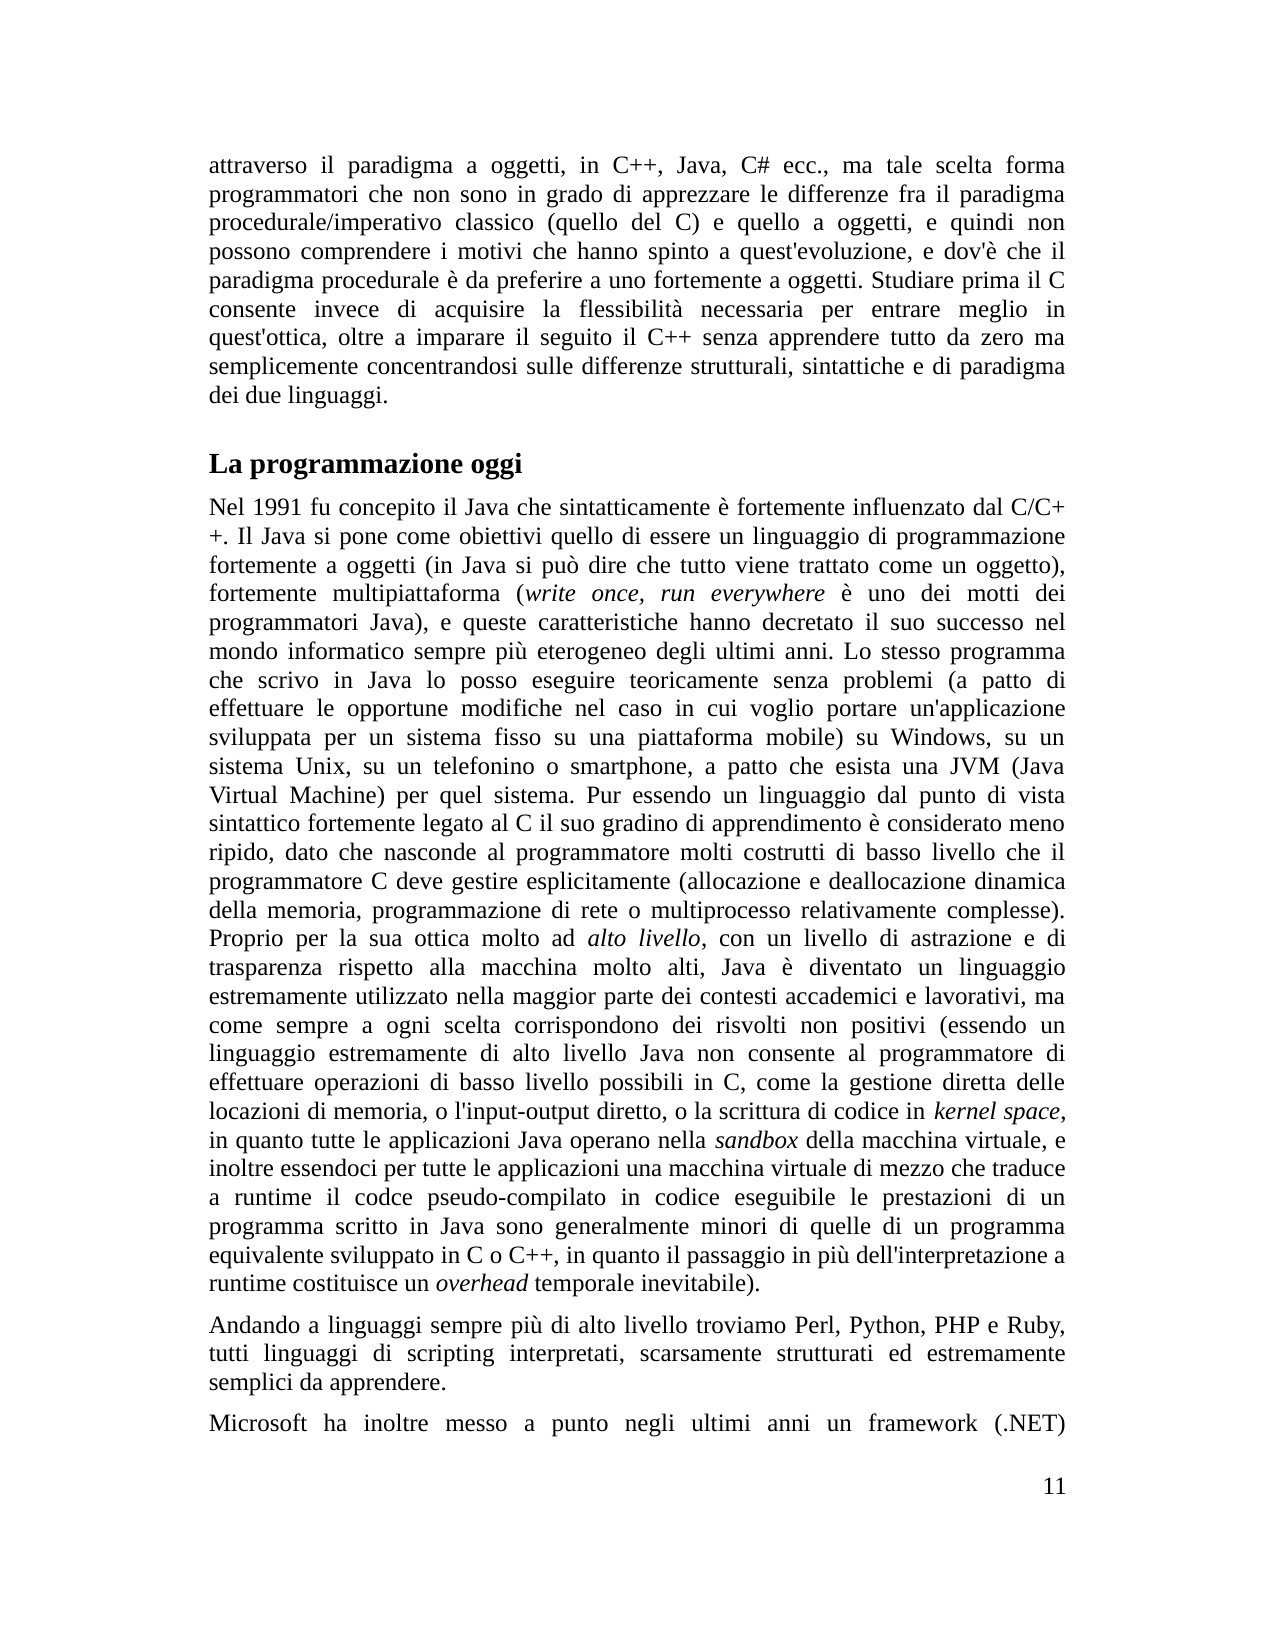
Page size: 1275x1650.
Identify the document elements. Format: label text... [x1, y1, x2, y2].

text Nel 1991 fu concepito il Java che sintatticamente è fortemente influenzato dal C/C++. Il Java si pone come obiettivi quello di essere un linguaggio di programmazione fortemente a oggetti (in Java si può dire che tutto viene trattato come un oggetto), fortemente multipiattaforma (write once, run everywhere è uno dei motti dei programmatori Java), e queste caratteristiche hanno decretato il suo successo nel mondo informatico sempre più eterogeneo degli ultimi anni. Lo stesso programma che scrivo in Java lo posso eseguire teoricamente senza problemi (a patto di effettuare le opportune modifiche nel caso in cui voglio portare un'applicazione sviluppata per un sistema fisso su una piattaforma mobile) su Windows, su un sistema Unix, su un telefonino o smartphone, a patto che esista una JVM (Java Virtual Machine) per quel sistema. Pur essendo un linguaggio dal punto di vista sintattico fortemente legato al C il suo gradino di apprendimento è considerato meno ripido, dato che nasconde al programmatore molti costrutti di basso livello che il programmatore C deve gestire esplicitamente (allocazione e deallocazione dinamica della memoria, programmazione di rete o multiprocesso relativamente complesse). Proprio per la sua ottica molto ad alto livello, con un livello di astrazione e di trasparenza rispetto alla macchina molto alti, Java è diventato un linguaggio estremamente utilizzato nella maggior parte dei contesti accademici e lavorativi, ma come sempre a ogni scelta corrispondono dei risvolti non positivi (essendo un linguaggio estremamente di alto livello Java non consente al programmatore di effettuare operazioni di basso livello possibili in C, come la gestione diretta delle locazioni di memoria, o l'input-output diretto, o la scrittura di codice in kernel space, in quanto tutte le applicazioni Java operano nella sandbox della macchina virtuale, e inoltre essendoci per tutte le applicazioni una macchina virtuale di mezzo che traduce a runtime il codce pseudo-compilato in codice eseguibile le prestazioni di un programma scritto in Java sono generalmente minori di quelle di un programma equivalente sviluppato in C o C++, in quanto il passaggio in più dell'interpretazione a runtime costituisce un overhead temporale inevitabile). [208, 492, 1066, 1297]
text Andando a linguaggi sempre più di alto livello troviamo Perl, Python, PHP e Ruby, tutti linguaggi di scripting interpretati, scarsamente strutturati ed estremamente semplici da apprendere. [208, 1310, 1066, 1396]
subtitle La programmazione oggi [208, 446, 1066, 480]
text Microsoft ha inoltre messo a punto negli ultimi anni un framework (.NET) [208, 1408, 1066, 1437]
text attraverso il paradigma a oggetti, in C++, Java, C# ecc., ma tale scelta forma programmatori che non sono in grado di apprezzare le differenze fra il paradigma procedurale/imperativo classico (quello del C) e quello a oggetti, e quindi non possono comprendere i motivi che hanno spinto a quest'evoluzione, e dov'è che il paradigma procedurale è da preferire a uno fortemente a oggetti. Studiare prima il C consente invece di acquisire la flessibilità necessaria per entrare meglio in quest'ottica, oltre a imparare il seguito il C++ senza apprendere tutto da zero ma semplicemente concentrandosi sulle differenze strutturali, sintattiche e di paradigma dei due linguaggi. [208, 150, 1066, 409]
